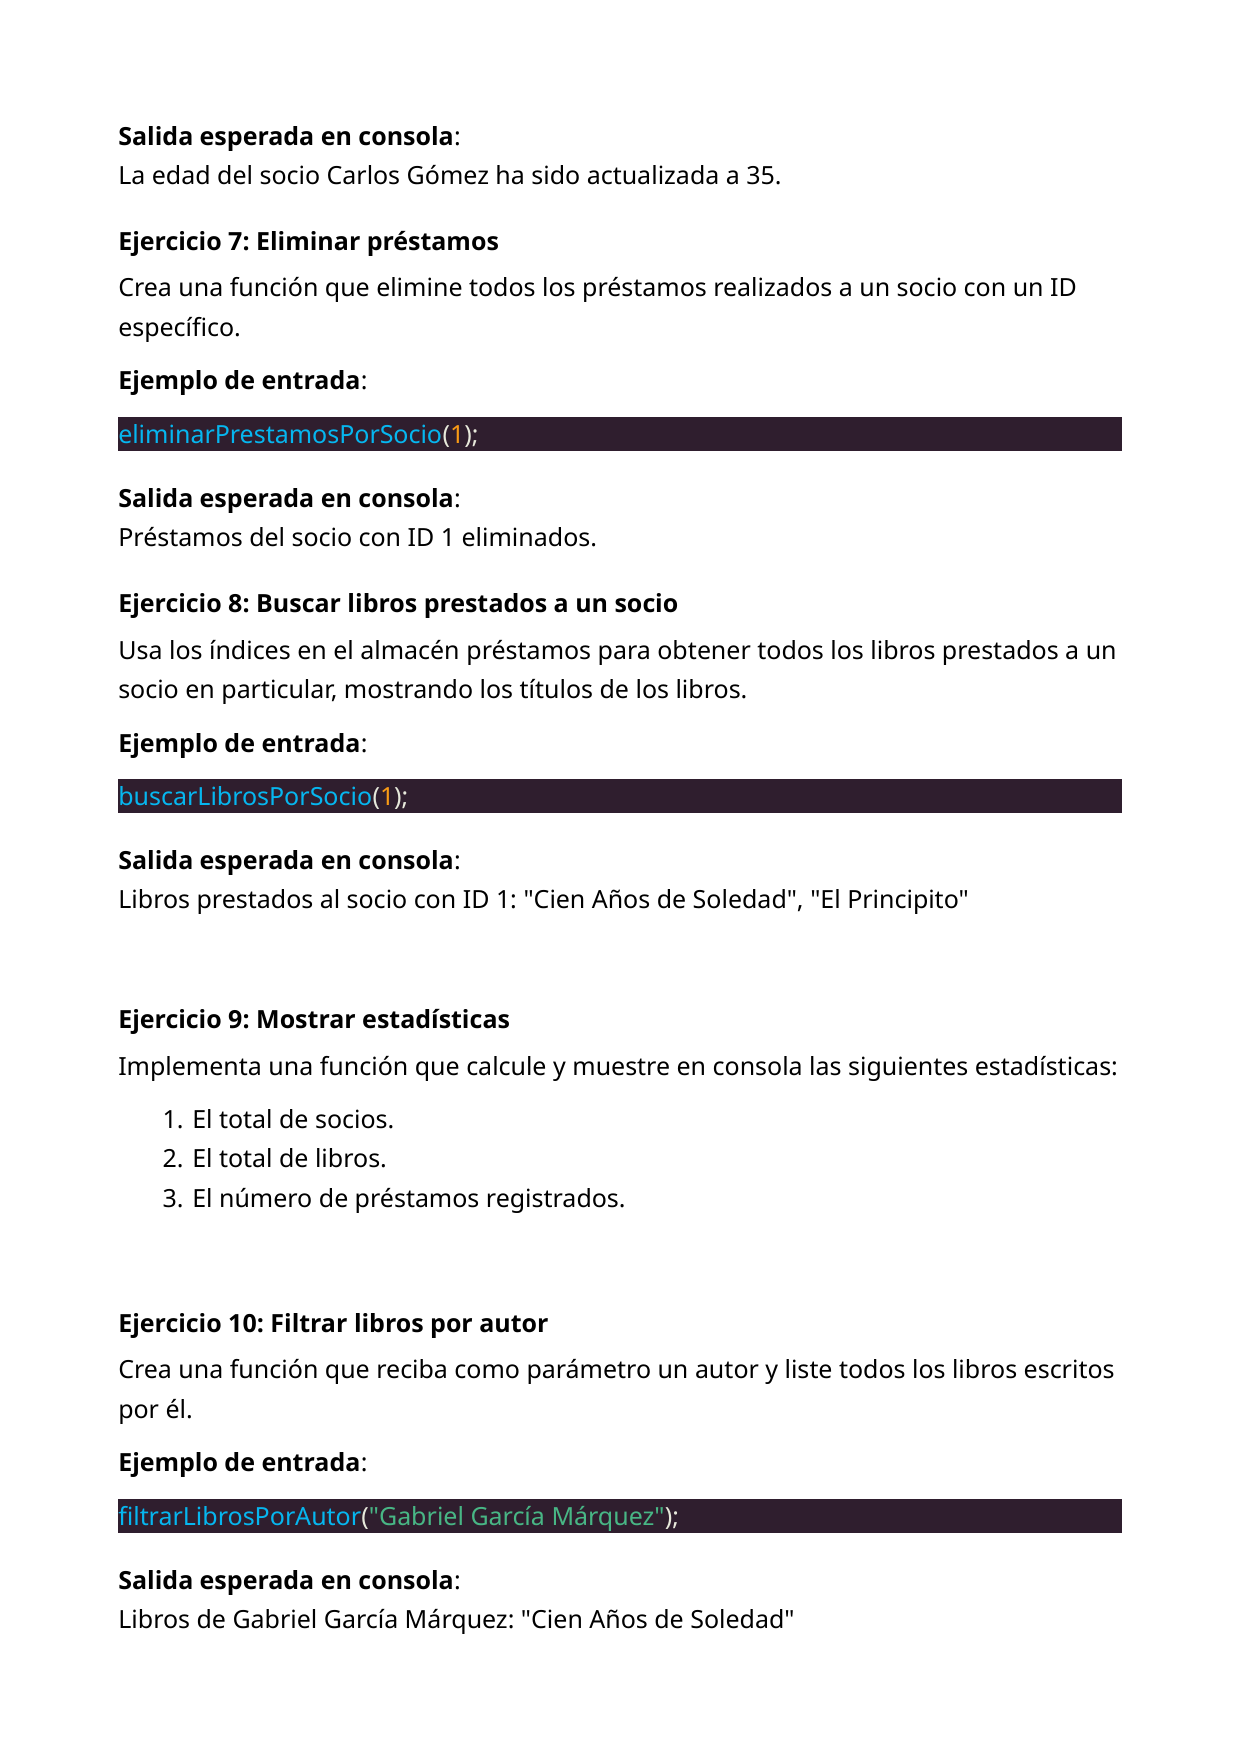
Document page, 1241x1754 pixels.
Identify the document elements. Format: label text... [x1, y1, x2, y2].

text buscarLibrosPorSocio(1); [118, 779, 1122, 813]
text Ejemplo de entrada: [118, 725, 1122, 759]
text Salida esperada en consola: Préstamos del socio con ID 1 eliminados. [118, 480, 1122, 553]
text Implementa una función que calcule y muestre en consola las siguientes estadísticas: [118, 1048, 1122, 1082]
text Salida esperada en consola: La edad del socio Carlos Gómez ha sido actualizada a 35. [118, 118, 1122, 191]
subtitle Ejercicio 10: Filtrar libros por autor [118, 1306, 1122, 1340]
text Usa los índices en el almacén préstamos para obtener todos los libros prestados a un socio en particular, mostrando los títulos de los libros. [118, 632, 1122, 706]
text Salida esperada en consola: Libros prestados al socio con ID 1: "Cien Años de Soledad", "El Principito" [118, 842, 1122, 916]
subtitle Ejercicio 7: Eliminar préstamos [118, 223, 1122, 258]
list El total de libros. [162, 1141, 1122, 1175]
list El número de préstamos registrados. [162, 1180, 1122, 1214]
subtitle Ejercicio 8: Buscar libros prestados a un socio [118, 586, 1122, 620]
text Salida esperada en consola: Libros de Gabriel García Márquez: "Cien Años de Soledad" [118, 1562, 1122, 1636]
subtitle Ejercicio 9: Mostrar estadísticas [118, 1002, 1122, 1036]
text Ejemplo de entrada: [118, 363, 1122, 397]
text Crea una función que elimine todos los préstamos realizados a un socio con un ID específico. [118, 270, 1122, 343]
text Ejemplo de entrada: [118, 1445, 1122, 1479]
list El total de socios. [162, 1102, 1122, 1136]
text Crea una función que reciba como parámetro un autor y liste todos los libros escritos por él. [118, 1352, 1122, 1425]
text eliminarPrestamosPorSocio(1); [118, 417, 1122, 451]
text filtrarLibrosPorAutor("Gabriel García Márquez"); [118, 1499, 1122, 1533]
